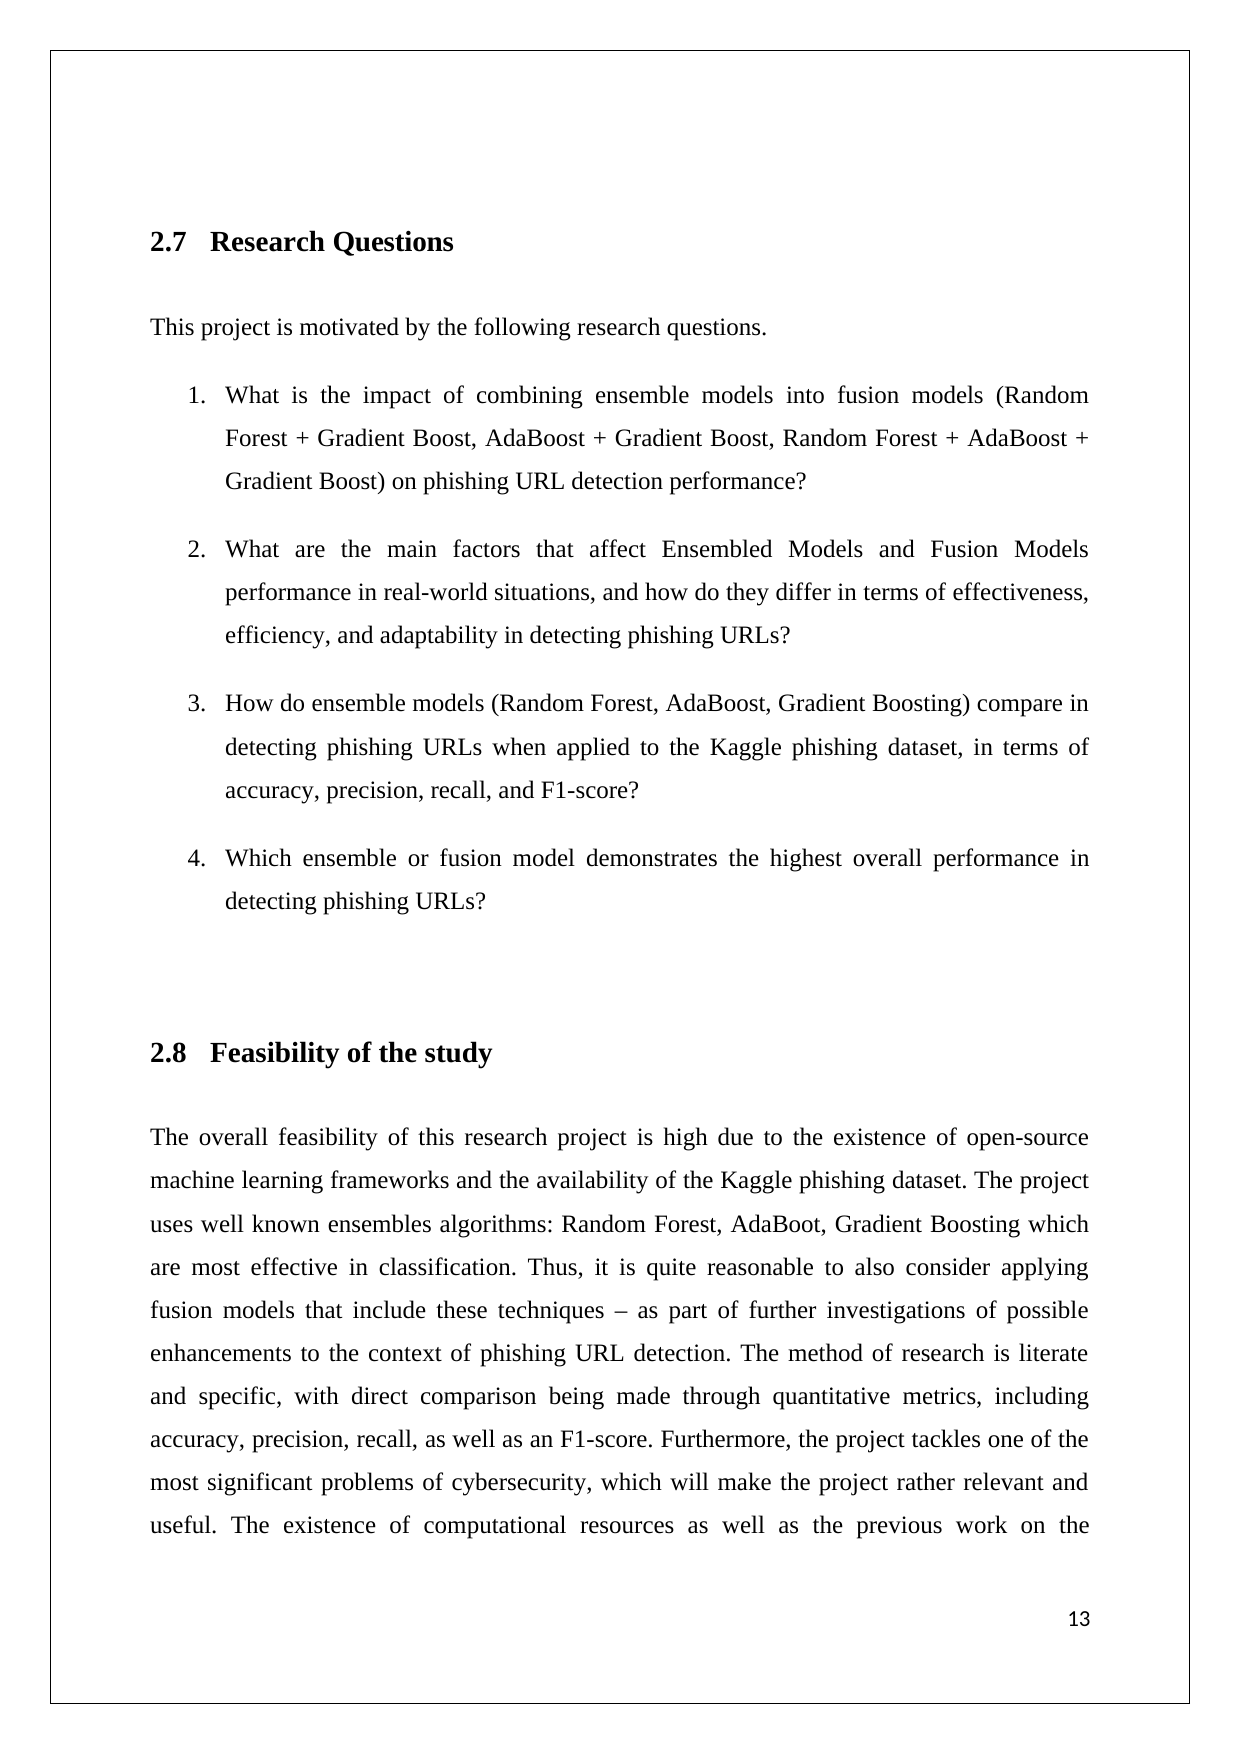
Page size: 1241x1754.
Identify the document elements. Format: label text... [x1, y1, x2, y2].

list How do ensemble models (Random Forest, AdaBoost, Gradient Boosting) compare in detecting phishing URLs when applied to the Kaggle phishing dataset, in terms of accuracy, precision, recall, and F1-score? [187, 688, 1090, 803]
subtitle Research Questions [150, 224, 1090, 257]
list What are the main factors that affect Ensembled Models and Fusion Models performance in real-world situations, and how do they differ in terms of effectiveness, efficiency, and adaptability in detecting phishing URLs? [187, 534, 1090, 649]
subtitle Feasibility of the study [150, 1035, 1090, 1068]
list Which ensemble or fusion model demonstrates the highest overall performance in detecting phishing URLs? [187, 843, 1090, 915]
text This project is motivated by the following research questions. [150, 312, 1090, 340]
list What is the impact of combining ensemble models into fusion models (Random Forest + Gradient Boost, AdaBoost + Gradient Boost, Random Forest + AdaBoost + Gradient Boost) on phishing URL detection performance? [187, 380, 1090, 495]
text The overall feasibility of this research project is high due to the existence of open-source machine learning frameworks and the availability of the Kaggle phishing dataset. The project uses well known ensembles algorithms: Random Forest, AdaBoot, Gradient Boosting which are most effective in classification. Thus, it is quite reasonable to also consider applying fusion models that include these techniques – as part of further investigations of possible enhancements to the context of phishing URL detection. The method of research is literate and specific, with direct comparison being made through quantitative metrics, including accuracy, precision, recall, as well as an F1-score. Furthermore, the project tackles one of the most significant problems of cybersecurity, which will make the project rather relevant and useful. The existence of computational resources as well as the previous work on the [150, 1122, 1090, 1539]
